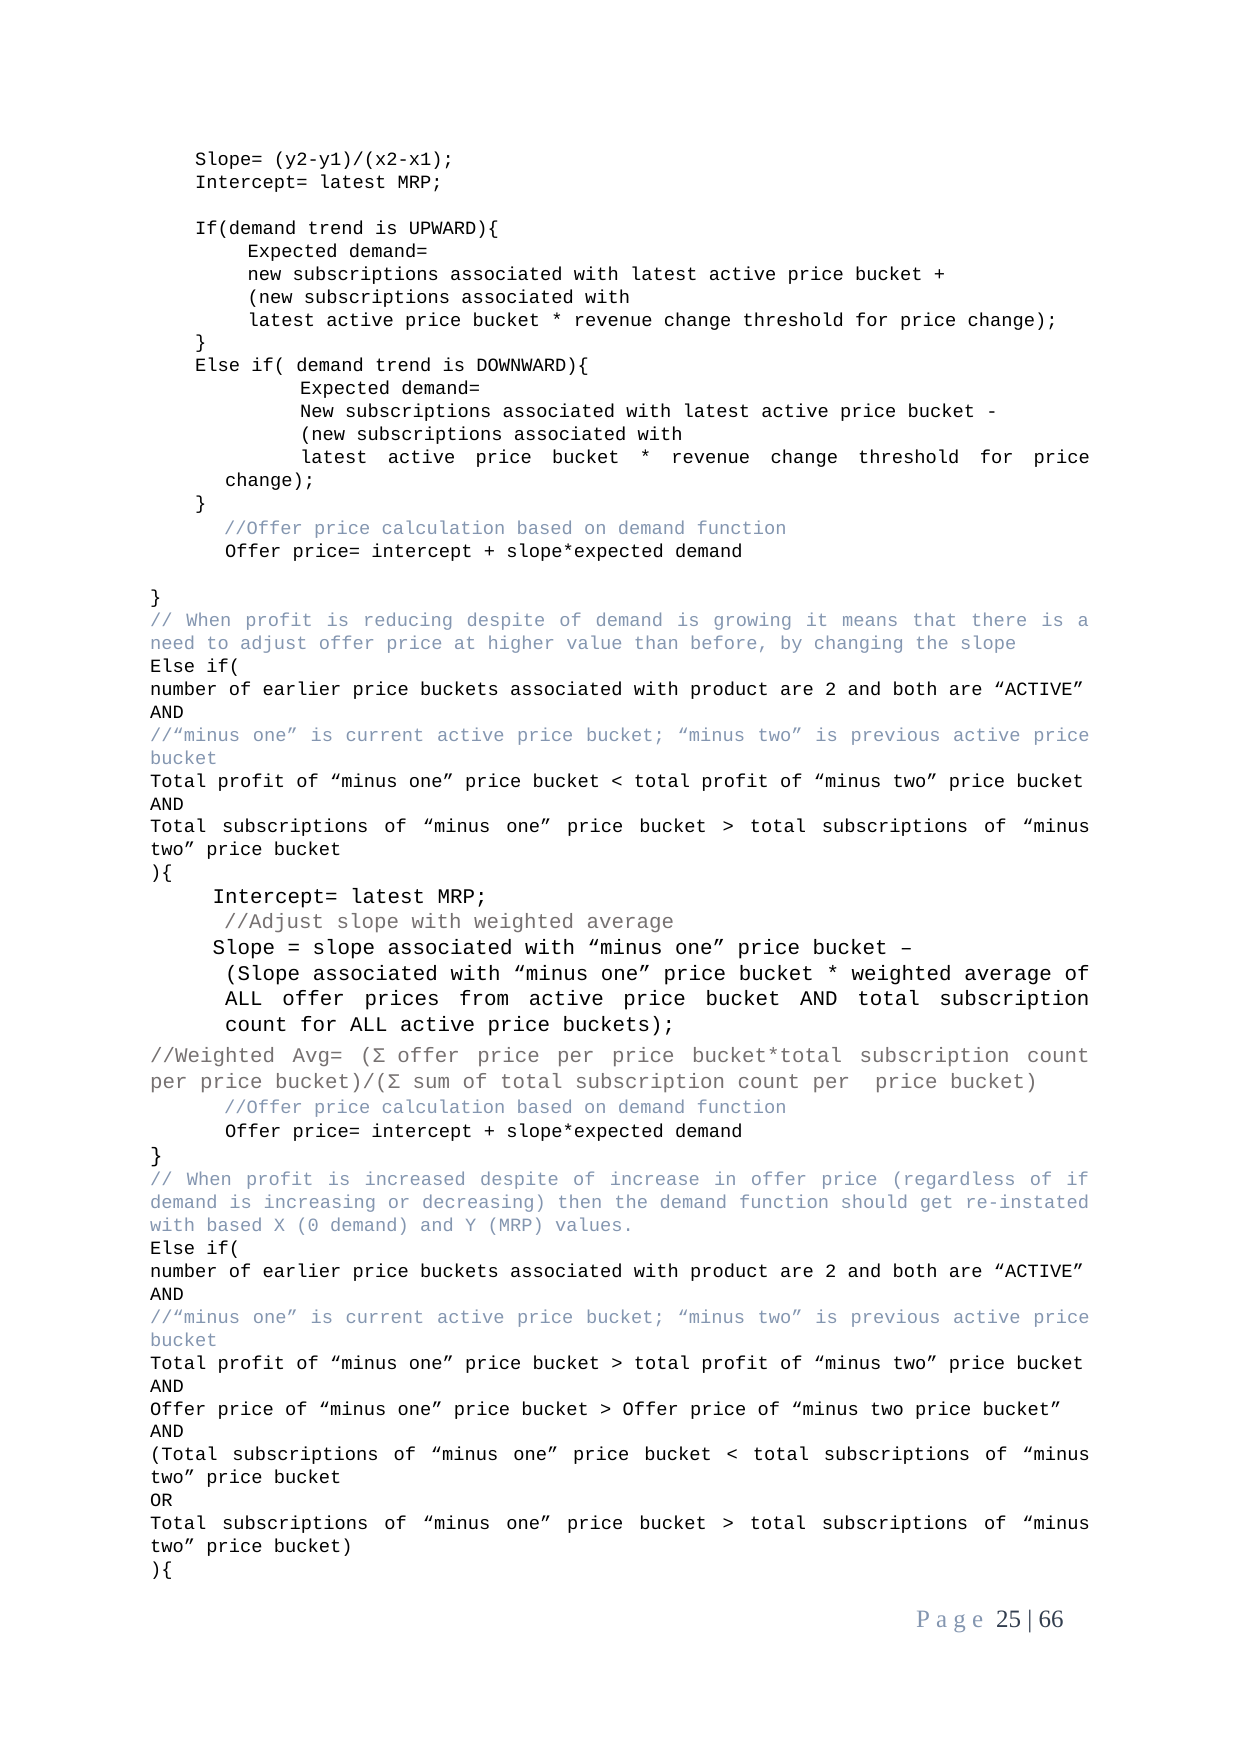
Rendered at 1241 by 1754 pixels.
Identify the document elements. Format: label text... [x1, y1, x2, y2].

text // When profit is increased despite of increase in offer price (regardless of if demand is increasing or decreasing) then the demand function should get re-instated with based X (0 demand) and Y (MRP) values. [150, 1170, 1090, 1237]
text Offer price of “minus one” price bucket > Offer price of “minus two price bucket” [150, 1399, 1090, 1421]
text Total subscriptions of “minus one” price bucket > total subscriptions of “minus two” price bucket [150, 817, 1090, 861]
text Total profit of “minus one” price bucket > total profit of “minus two” price bucket [150, 1353, 1090, 1375]
text Total subscriptions of “minus one” price bucket > total subscriptions of “minus two” price bucket) [150, 1514, 1090, 1558]
text //Offer price calculation based on demand function [150, 1096, 1090, 1120]
text (Total subscriptions of “minus one” price bucket < total subscriptions of “minus two” price bucket [150, 1445, 1090, 1489]
text (new subscriptions associated with [150, 287, 1090, 309]
text //Adjust slope with weighted average [150, 911, 1090, 935]
text } [150, 333, 1090, 354]
text } [150, 588, 1090, 609]
text OR [150, 1491, 1090, 1512]
text Offer price= intercept + slope*expected demand [150, 1122, 1090, 1143]
text ){ [150, 863, 1090, 884]
text ){ [150, 1560, 1090, 1581]
text Else if( demand trend is DOWNWARD){ [150, 356, 1090, 377]
text // When profit is reducing despite of demand is growing it means that there is a need to adjust offer price at higher value than before, by changing the slope [150, 611, 1090, 655]
text Expected demand= [150, 242, 1090, 263]
text Expected demand= [225, 379, 1090, 400]
text number of earlier price buckets associated with product are 2 and both are “ACTIVE” [150, 680, 1090, 701]
text } [150, 1144, 1090, 1168]
text Slope= (y2-y1)/(x2-x1); [150, 150, 1090, 171]
text If(demand trend is UPWARD){ [150, 219, 1090, 240]
text new subscriptions associated with latest active price bucket + [150, 264, 1090, 286]
text AND [150, 794, 1090, 816]
text AND [150, 1422, 1090, 1443]
text Intercept= latest MRP; [150, 886, 1090, 909]
text Else if( [150, 1239, 1090, 1260]
text (new subscriptions associated with [225, 425, 1090, 446]
text Total profit of “minus one” price bucket < total profit of “minus two” price bucket [150, 771, 1090, 793]
text Else if( [150, 657, 1090, 678]
text AND [150, 703, 1090, 724]
text latest active price bucket * revenue change threshold for price change); [225, 448, 1090, 492]
text AND [150, 1285, 1090, 1306]
text //“minus one” is current active price bucket; “minus two” is previous active price bucket [150, 726, 1090, 770]
text (Slope associated with “minus one” price bucket * weighted average of ALL offer prices from active price bucket AND total subscription count for ALL active price buckets); [225, 962, 1090, 1037]
text Slope = slope associated with “minus one” price bucket – [150, 937, 1090, 961]
text //“minus one” is current active price bucket; “minus two” is previous active price bucket [150, 1308, 1090, 1352]
text //Weighted Avg= (Σ offer price per price bucket*total subscription count per price bucket)/(Σ sum of total subscription count per price bucket) [150, 1039, 1090, 1094]
text Intercept= latest MRP; [150, 173, 1090, 194]
text } [150, 494, 1090, 515]
text //Offer price calculation based on demand function [150, 517, 1090, 540]
text number of earlier price buckets associated with product are 2 and both are “ACTIVE” [150, 1262, 1090, 1283]
text New subscriptions associated with latest active price bucket - [225, 402, 1090, 423]
text Offer price= intercept + slope*expected demand [150, 542, 1090, 563]
text AND [150, 1376, 1090, 1398]
text latest active price bucket * revenue change threshold for price change); [150, 310, 1090, 332]
